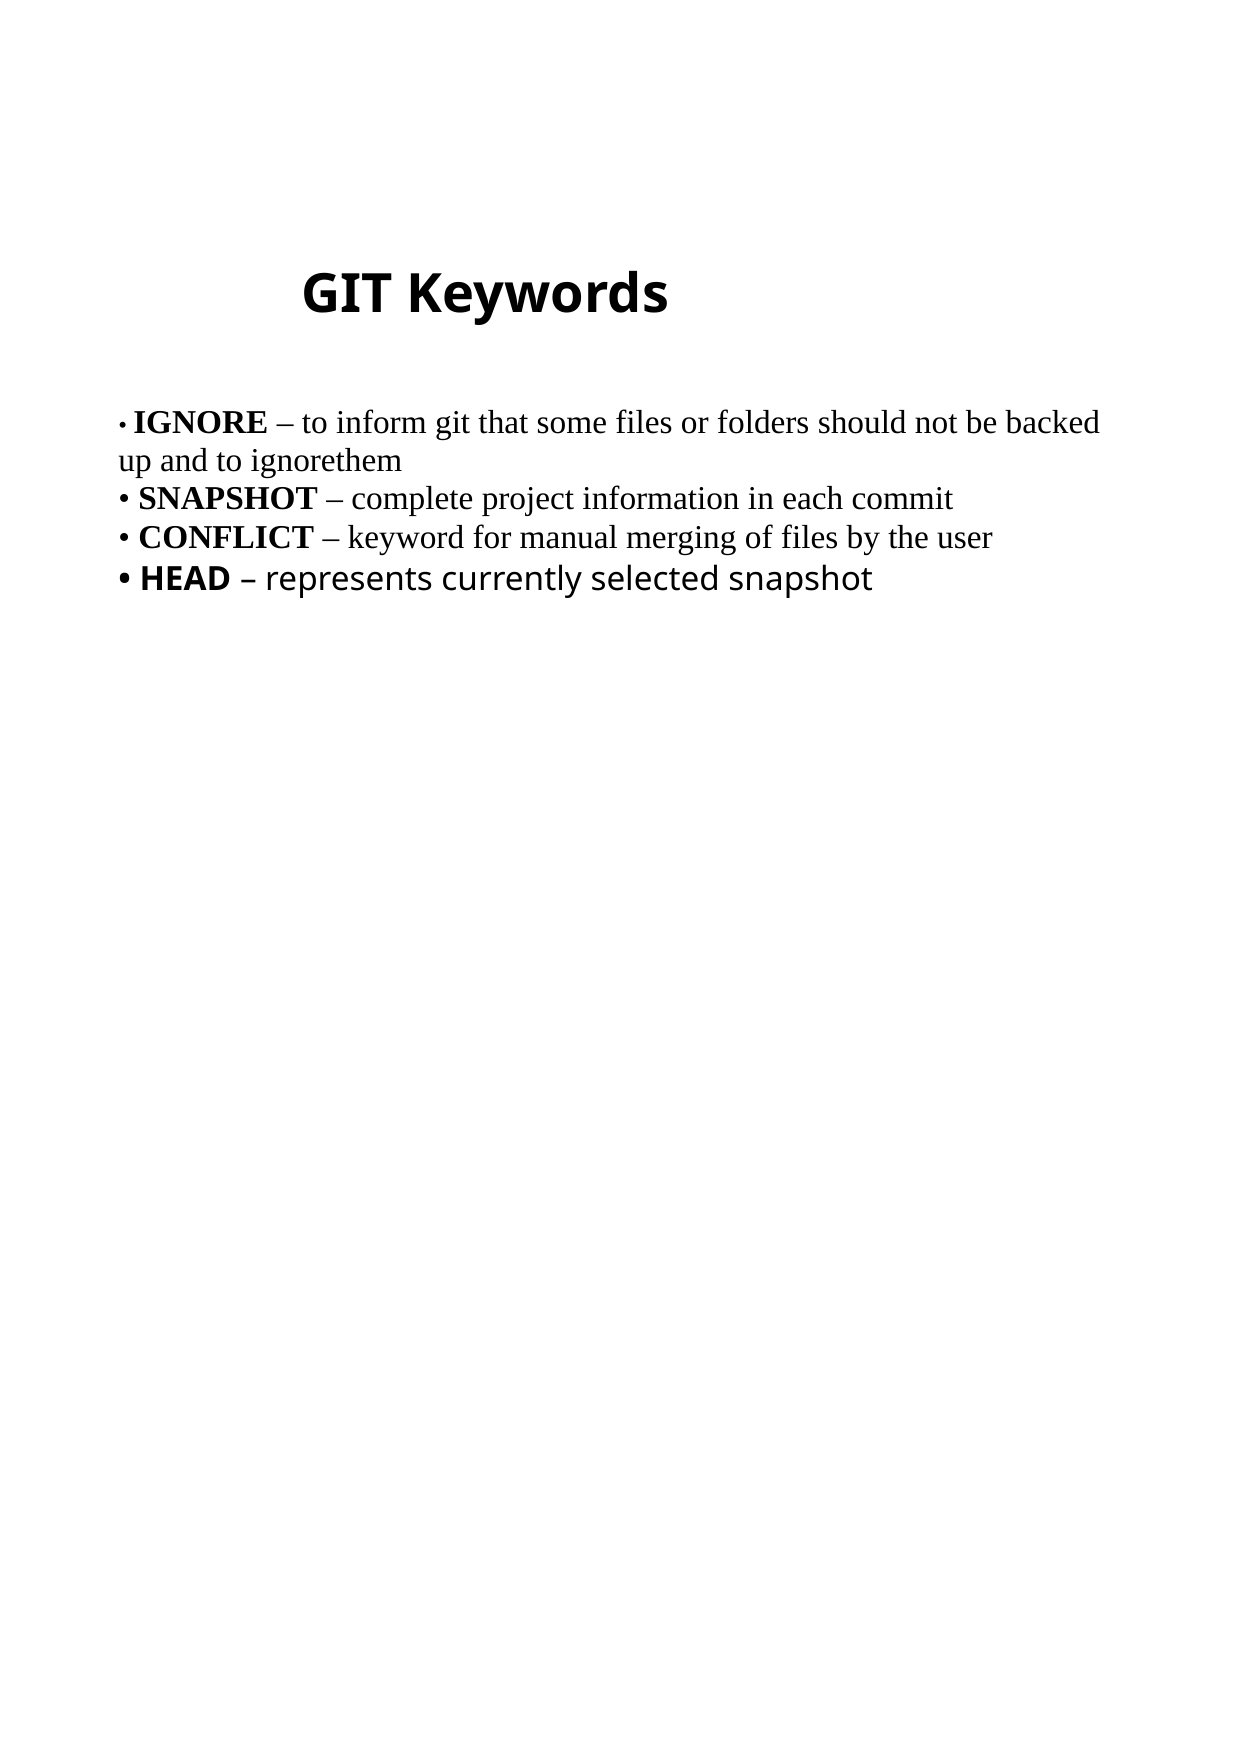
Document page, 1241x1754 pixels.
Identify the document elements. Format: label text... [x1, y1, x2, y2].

text • SNAPSHOT – complete project information in each commit [118, 478, 1122, 517]
text • IGNORE – to inform git that some files or folders should not be backed up and to ignorethem [118, 402, 1122, 478]
text GIT Keywords [118, 254, 1122, 328]
text • CONFLICT – keyword for manual merging of files by the user [118, 517, 1122, 555]
text • HEAD – represents currently selected snapshot [118, 555, 1122, 601]
